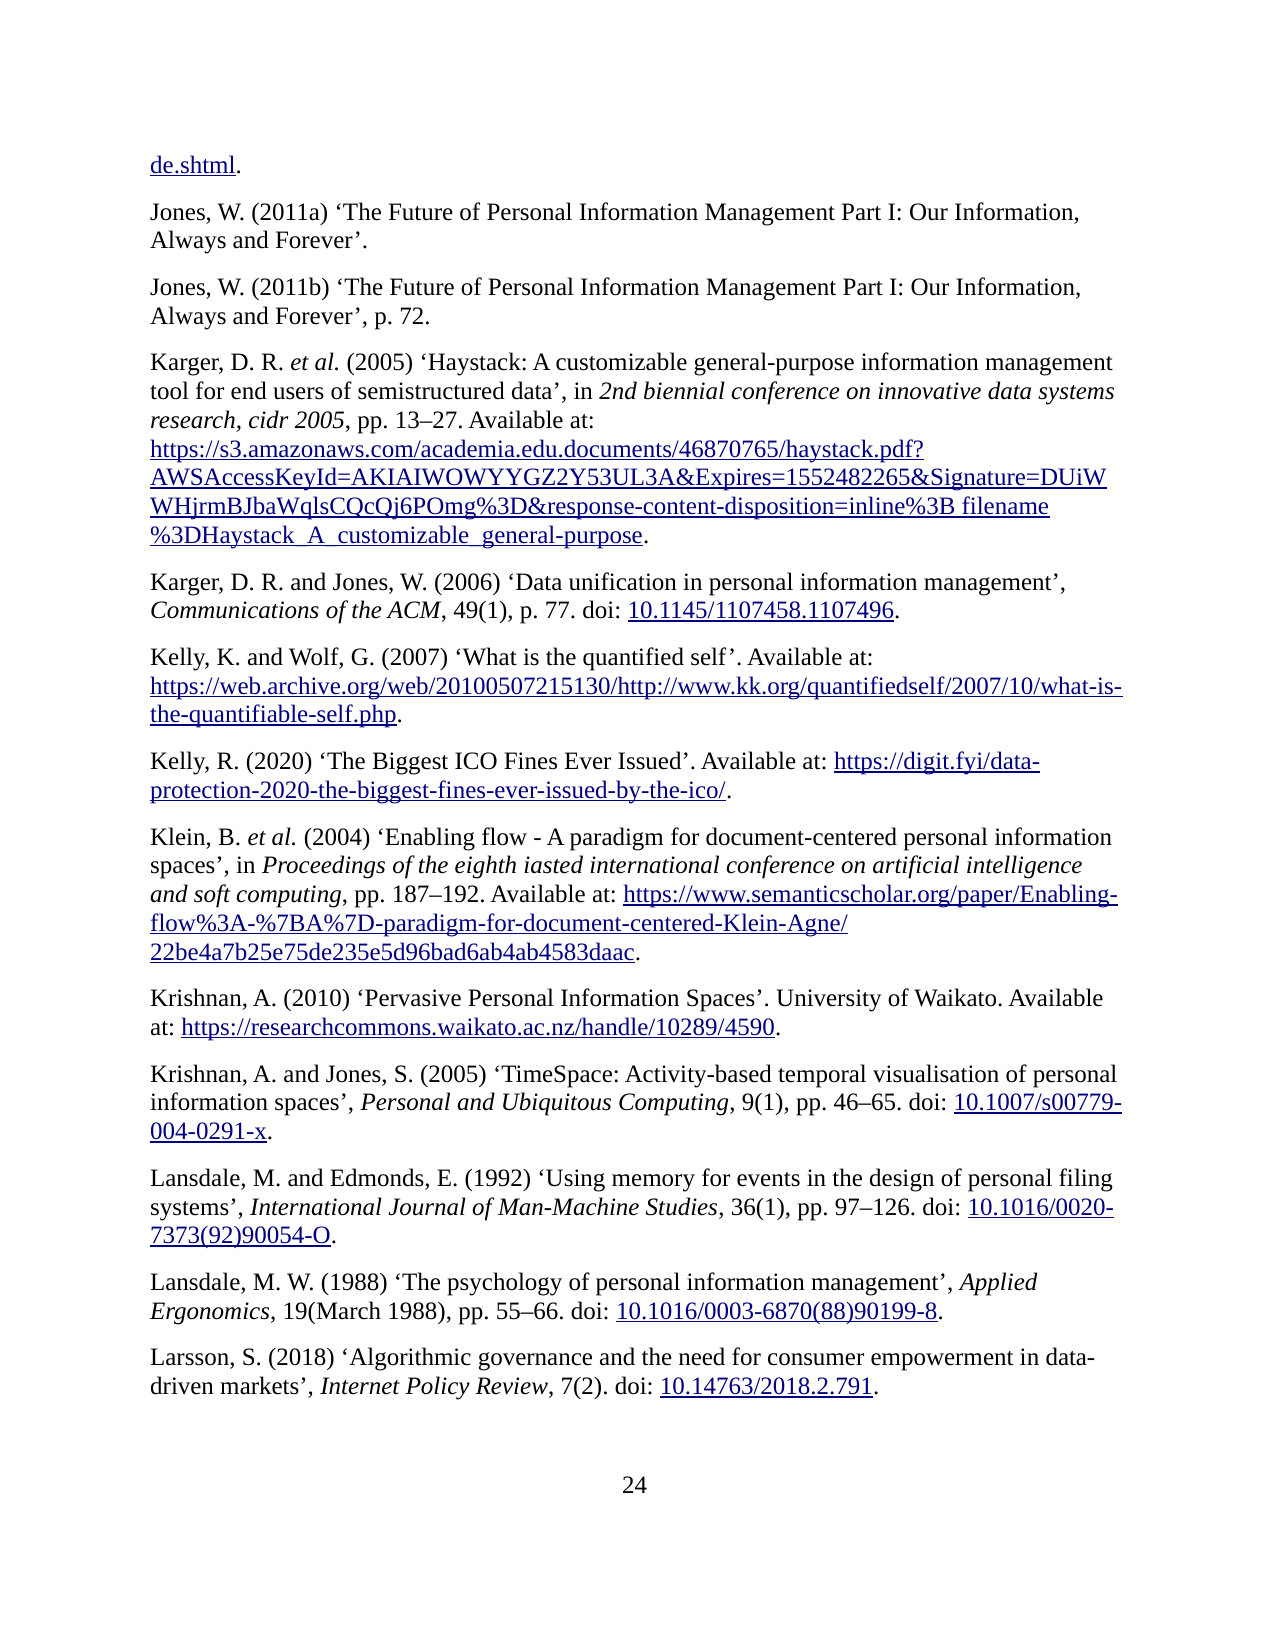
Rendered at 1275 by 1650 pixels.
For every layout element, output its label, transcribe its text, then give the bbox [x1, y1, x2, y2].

text Karger, D. R. and Jones, W. (2006) ‘Data unification in personal information management’, Communications of the ACM, 49(1), p. 77. doi: 10.1145/1107458.1107496. [150, 567, 1125, 624]
text Jones, W. (2011b) ‘The Future of Personal Information Management Part I: Our Information, Always and Forever’, p. 72. [150, 272, 1125, 329]
text Larsson, S. (2018) ‘Algorithmic governance and the need for consumer empowerment in data-driven markets’, Internet Policy Review, 7(2). doi: 10.14763/2018.2.791. [150, 1342, 1125, 1400]
text de.shtml. [150, 150, 1125, 179]
text Kelly, R. (2020) ‘The Biggest ICO Fines Ever Issued’. Available at: https://digit.fyi/data-protection-2020-the-biggest-fines-ever-issued-by-the-ico/. [150, 746, 1125, 804]
text Krishnan, A. (2010) ‘Pervasive Personal Information Spaces’. University of Waikato. Available at: https://researchcommons.waikato.ac.nz/handle/10289/4590. [150, 983, 1125, 1041]
text Lansdale, M. and Edmonds, E. (1992) ‘Using memory for events in the design of personal filing systems’, International Journal of Man-Machine Studies, 36(1), pp. 97–126. doi: 10.1016/0020-7373(92)90054-O. [150, 1163, 1125, 1249]
text Karger, D. R. et al. (2005) ‘Haystack: A customizable general-purpose information management tool for end users of semistructured data’, in 2nd biennial conference on innovative data systems research, cidr 2005, pp. 13–27. Available at: https://s3.amazonaws.com/academia.edu.documents/46870765/haystack.pdf?AWSAccessKeyId=AKIAIWOWYYGZ2Y53UL3A&Expires=1552482265&Signature=DUiWWHjrmBJbaWqlsCQcQj6POmg%3D&response-content-disposition=inline%3B filename%3DHaystack_A_customizable_general-purpose. [150, 347, 1125, 549]
text Klein, B. et al. (2004) ‘Enabling flow - A paradigm for document-centered personal information spaces’, in Proceedings of the eighth iasted international conference on artificial intelligence and soft computing, pp. 187–192. Available at: https://www.semanticscholar.org/paper/Enabling-flow%3A-%7BA%7D-paradigm-for-document-centered-Klein-Agne/22be4a7b25e75de235e5d96bad6ab4ab4583daac. [150, 822, 1125, 965]
text Krishnan, A. and Jones, S. (2005) ‘TimeSpace: Activity-based temporal visualisation of personal information spaces’, Personal and Ubiquitous Computing, 9(1), pp. 46–65. doi: 10.1007/s00779-004-0291-x. [150, 1059, 1125, 1145]
text Kelly, K. and Wolf, G. (2007) ‘What is the quantified self’. Available at: https://web.archive.org/web/20100507215130/http://www.kk.org/quantifiedself/2007/10/what-is-the-quantifiable-self.php. [150, 642, 1125, 728]
text Jones, W. (2011a) ‘The Future of Personal Information Management Part I: Our Information, Always and Forever’. [150, 197, 1125, 254]
text Lansdale, M. W. (1988) ‘The psychology of personal information management’, Applied Ergonomics, 19(March 1988), pp. 55–66. doi: 10.1016/0003-6870(88)90199-8. [150, 1267, 1125, 1324]
